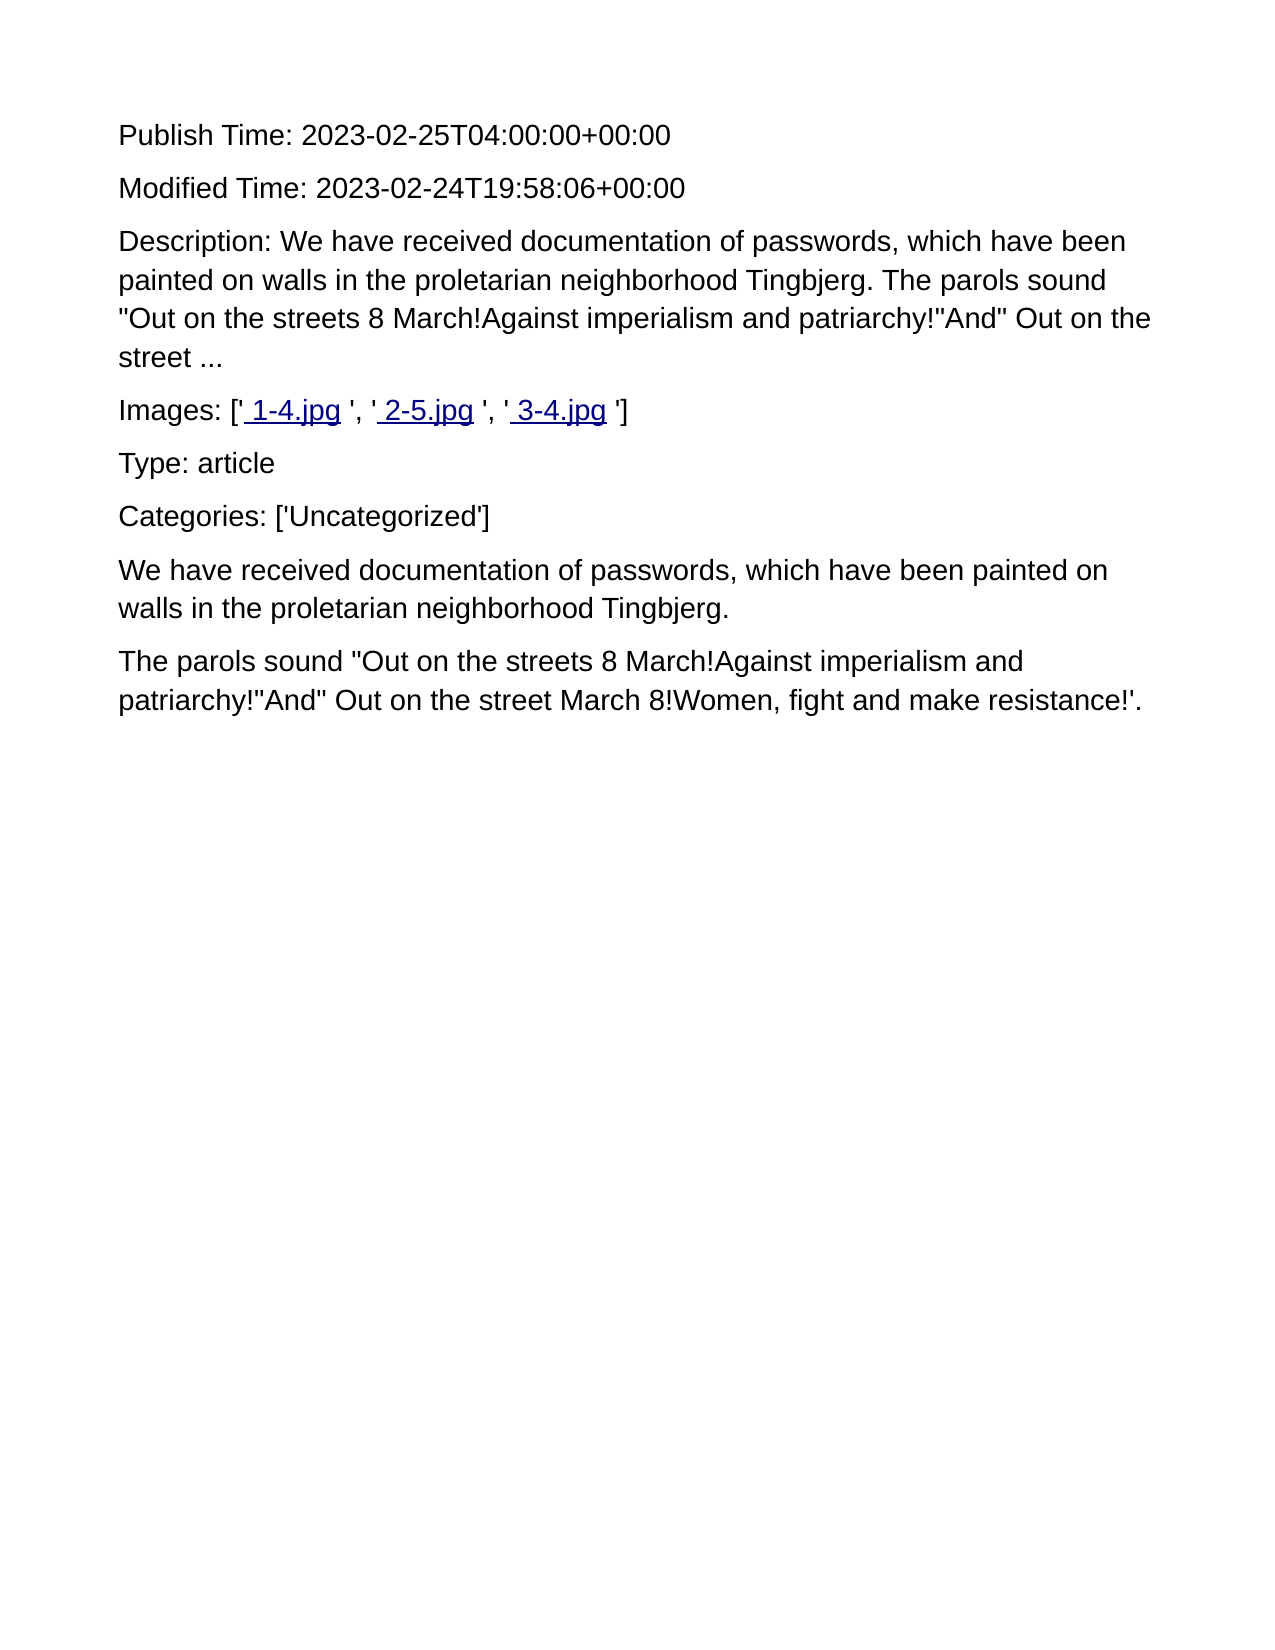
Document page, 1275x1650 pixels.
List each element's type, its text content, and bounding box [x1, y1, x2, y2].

text The parols sound "Out on the streets 8 March!Against imperialism and patriarchy!"And" Out on the street March 8!Women, fight and make resistance!'. [118, 644, 1157, 716]
text We have received documentation of passwords, which have been painted on walls in the proletarian neighborhood Tingbjerg. [118, 552, 1157, 624]
text Description: We have received documentation of passwords, which have been painted on walls in the proletarian neighborhood Tingbjerg. The parols sound "Out on the streets 8 March!Against imperialism and patriarchy!"And" Out on the street ... [118, 224, 1157, 373]
text Type: article [118, 446, 1157, 480]
text Publish Time: 2023-02-25T04:00:00+00:00 [118, 118, 1157, 152]
text Categories: ['Uncategorized'] [118, 499, 1157, 533]
text Images: [' 1-4.jpg ', ' 2-5.jpg ', ' 3-4.jpg '] [118, 393, 1157, 427]
text Modified Time: 2023-02-24T19:58:06+00:00 [118, 171, 1157, 205]
